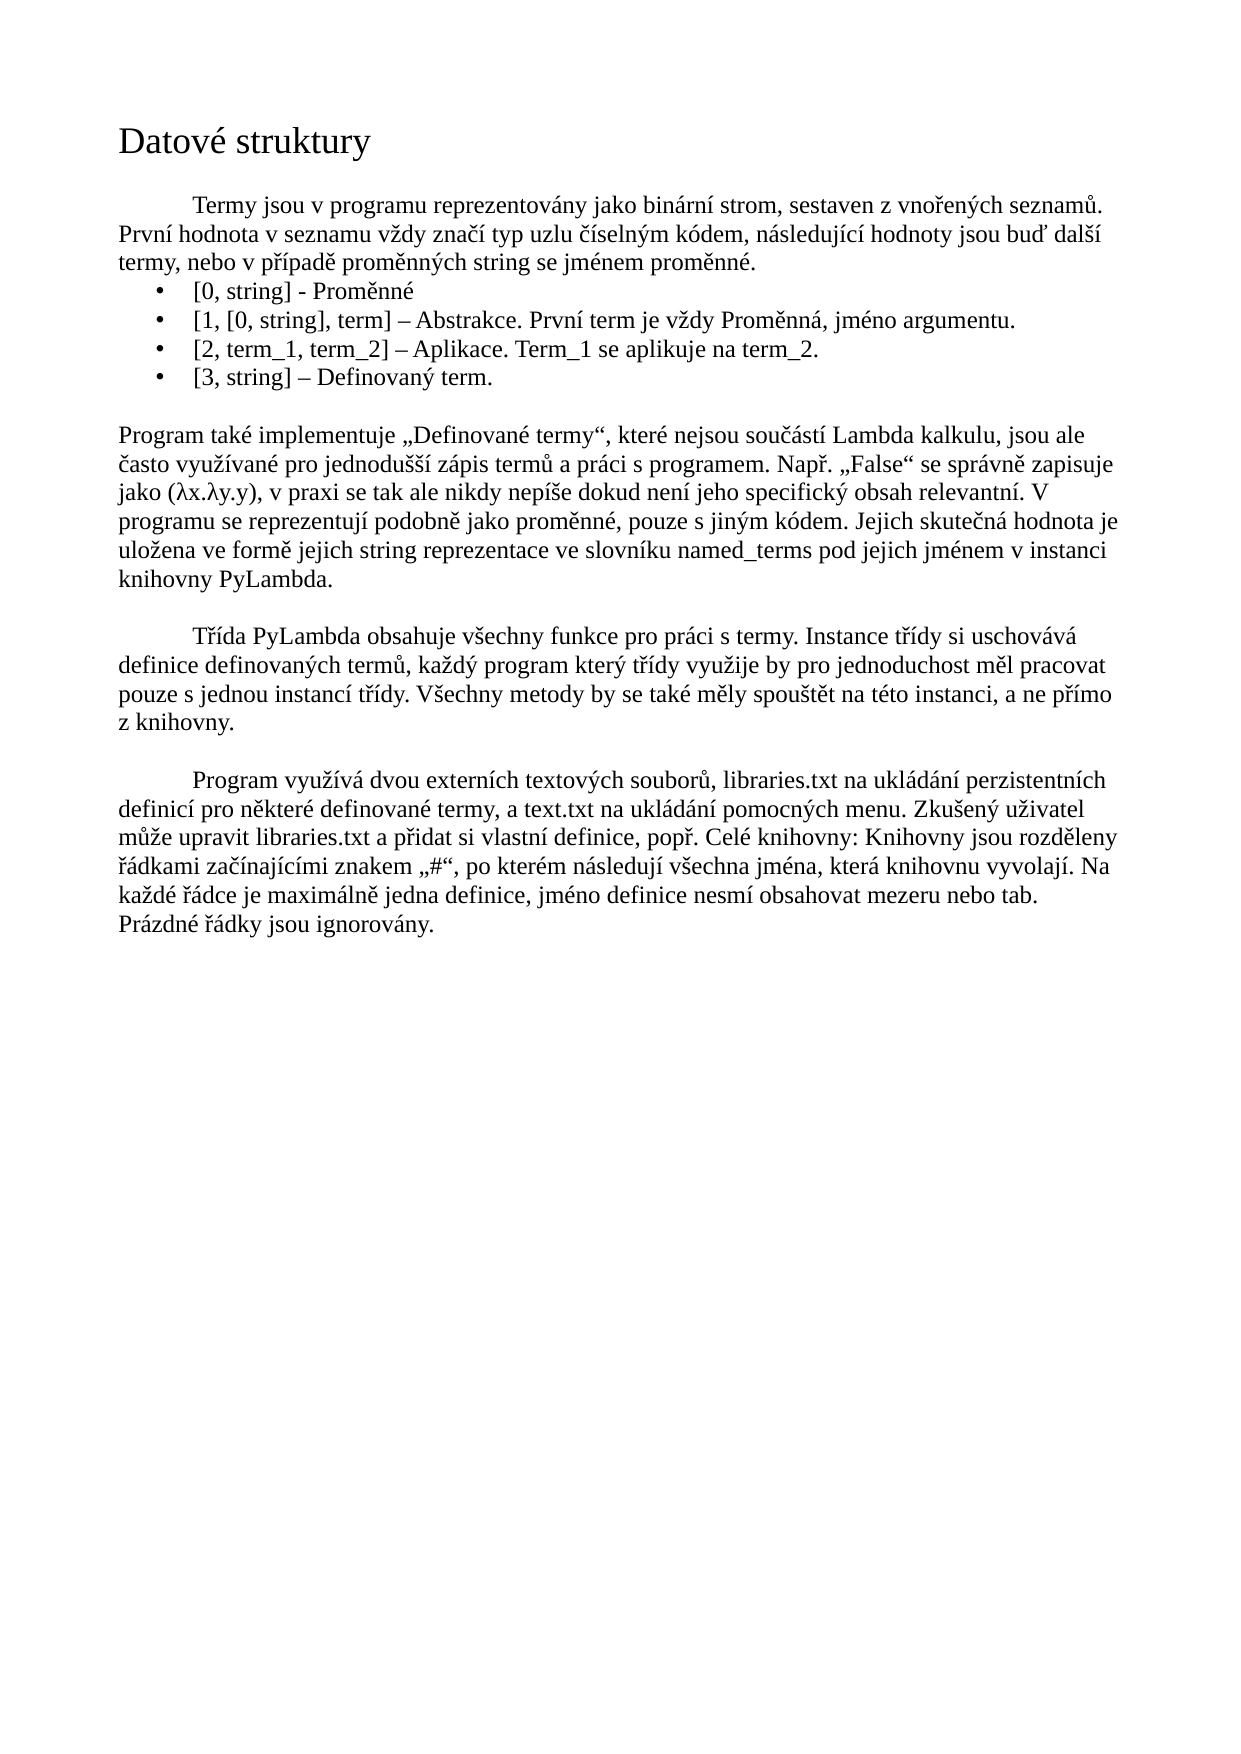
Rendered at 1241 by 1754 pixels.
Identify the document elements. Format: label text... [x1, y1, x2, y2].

list [0, string] - Proměnné [156, 276, 1122, 305]
text Program také implementuje „Definované termy“, které nejsou součástí Lambda kalkulu, jsou ale často využívané pro jednodušší zápis termů a práci s programem. Např. „False“ se správně zapisuje jako (λx.λy.y), v praxi se tak ale nikdy nepíše dokud není jeho specifický obsah relevantní. V programu se reprezentují podobně jako proměnné, pouze s jiným kódem. Jejich skutečná hodnota je uložena ve formě jejich string reprezentace ve slovníku named_terms pod jejich jménem v instanci knihovny PyLambda. [118, 420, 1122, 592]
text Třída PyLambda obsahuje všechny funkce pro práci s termy. Instance třídy si uschovává definice definovaných termů, každý program který třídy využije by pro jednoduchost měl pracovat pouze s jednou instancí třídy. Všechny metody by se také měly spouštět na této instanci, a ne přímo z knihovny. [118, 621, 1122, 736]
list [3, string] – Definovaný term. [156, 362, 1122, 391]
text Datové struktury [118, 118, 1122, 161]
text Termy jsou v programu reprezentovány jako binární strom, sestaven z vnořených seznamů. První hodnota v seznamu vždy značí typ uzlu číselným kódem, následující hodnoty jsou buď další termy, nebo v případě proměnných string se jménem proměnné. [118, 190, 1122, 276]
text Program využívá dvou externích textových souborů, libraries.txt na ukládání perzistentních definicí pro některé definované termy, a text.txt na ukládání pomocných menu. Zkušený uživatel může upravit libraries.txt a přidat si vlastní definice, popř. Celé knihovny: Knihovny jsou rozděleny řádkami začínajícími znakem „#“, po kterém následují všechna jména, která knihovnu vyvolají. Na každé řádce je maximálně jedna definice, jméno definice nesmí obsahovat mezeru nebo tab. Prázdné řádky jsou ignorovány. [118, 765, 1122, 937]
list [1, [0, string], term] – Abstrakce. První term je vždy Proměnná, jméno argumentu. [156, 305, 1122, 334]
list [2, term_1, term_2] – Aplikace. Term_1 se aplikuje na term_2. [156, 334, 1122, 362]
